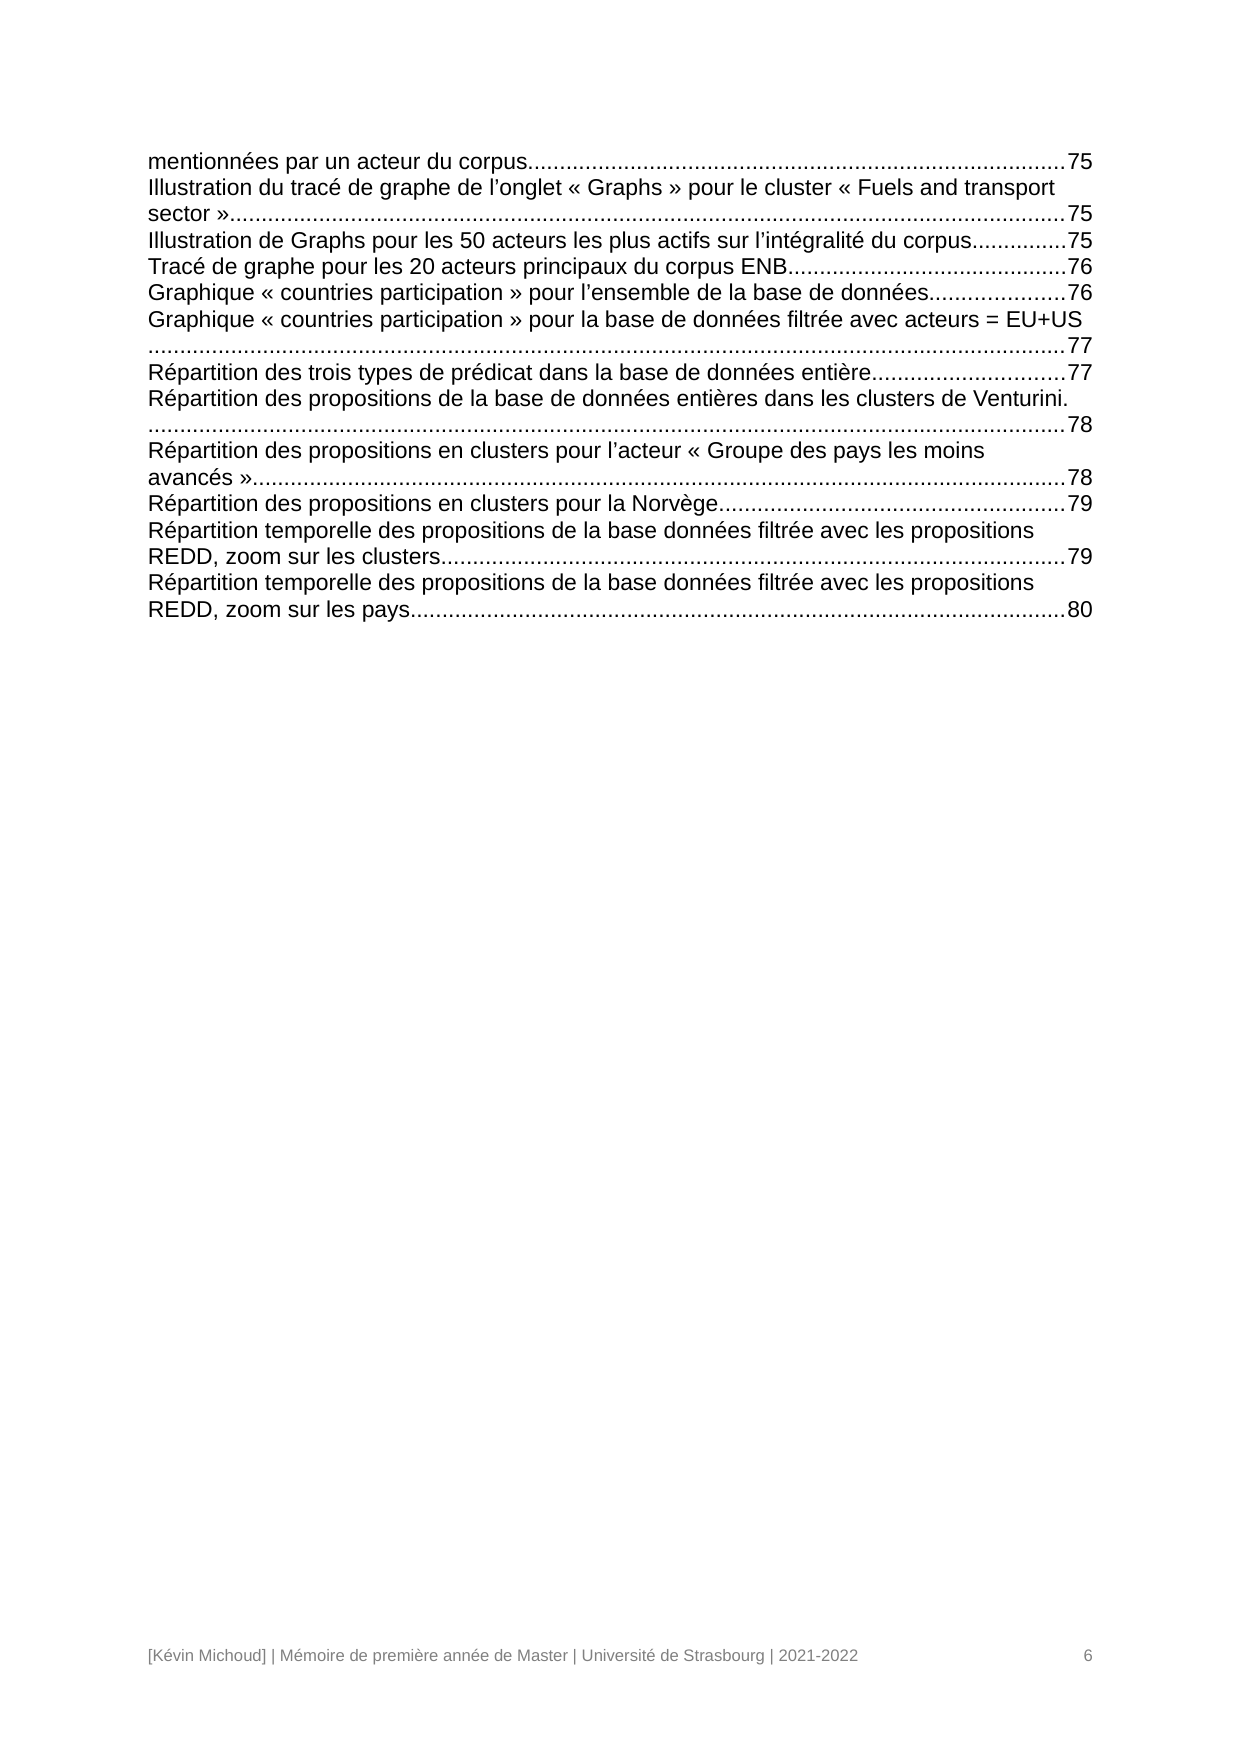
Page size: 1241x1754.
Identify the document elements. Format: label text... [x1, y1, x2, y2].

text Illustration du tracé de graphe de l’onglet « Graphs » pour le cluster « Fuels and transport sector ». 75 [148, 174, 1093, 227]
text Illustration de Graphs pour les 50 acteurs les plus actifs sur l’intégralité du corpus. 75 [148, 227, 1093, 253]
text Répartition des trois types de prédicat dans la base de données entière 77 [148, 358, 1093, 385]
text Graphique « countries participation » pour la base de données filtrée avec acteurs = EU+US 77 [148, 306, 1093, 358]
text Tracé de graphe pour les 20 acteurs principaux du corpus ENB. 76 [148, 253, 1093, 279]
text Graphique « countries participation » pour l’ensemble de la base de données 76 [148, 279, 1093, 306]
text Répartition temporelle des propositions de la base données filtrée avec les propositions REDD, zoom sur les clusters. 79 [148, 517, 1093, 569]
text Répartition des propositions en clusters pour la Norvège 79 [148, 490, 1093, 517]
text Répartition des propositions de la base de données entières dans les clusters de Venturini. 78 [148, 385, 1093, 437]
text Répartition des propositions en clusters pour l’acteur « Groupe des pays les moins avancés » 78 [148, 437, 1093, 490]
text Formule de la taille des nœuds pour chaque acteur avec mentions support le nombre de propositions supportées, mentions opposition le nombre de propositions opposées par l’acteur et max mentions support + opposition le nombre maximum de propositions mentionnées par un acteur du corpus. 75 [148, 148, 1093, 174]
text Répartition temporelle des propositions de la base données filtrée avec les propositions REDD, zoom sur les pays 80 [148, 569, 1093, 622]
